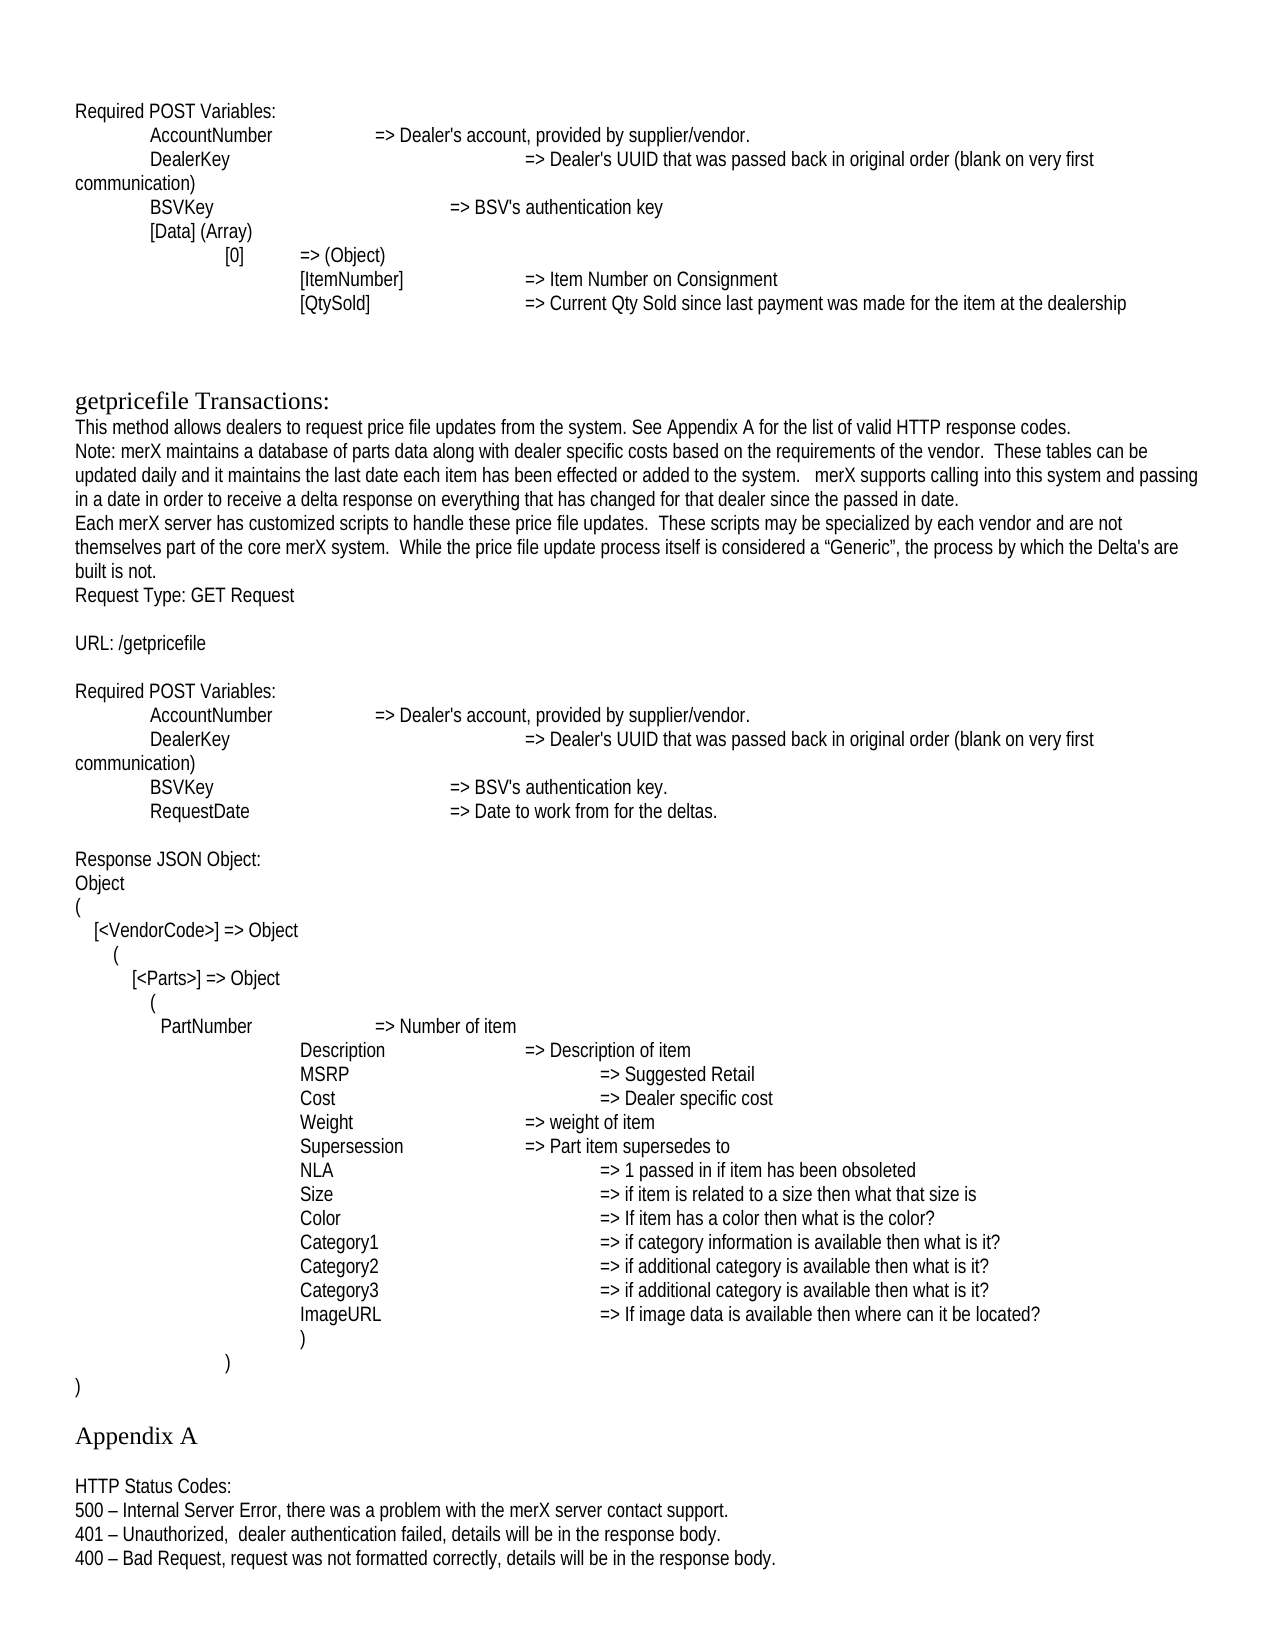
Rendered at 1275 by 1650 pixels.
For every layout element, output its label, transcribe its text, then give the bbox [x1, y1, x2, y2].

text HTTP Status Codes: [75, 1474, 1200, 1498]
text [Data] (Array) [75, 219, 1200, 243]
text [ItemNumber] => Item Number on Consignment [75, 267, 1200, 291]
text 401 – Unauthorized, dealer authentication failed, details will be in the response body. [75, 1522, 1200, 1546]
text Size => if item is related to a size then what that size is [75, 1182, 1200, 1206]
text [0] => (Object) [75, 243, 1200, 267]
text ( [75, 942, 1200, 966]
text Response JSON Object: [75, 846, 1200, 870]
text DealerKey => Dealer's UUID that was passed back in original order (blank on very first communication) [75, 727, 1200, 774]
text Category2 => if additional category is available then what is it? [75, 1254, 1200, 1278]
text BSVKey => BSV's authentication key. [75, 774, 1200, 798]
text Description => Description of item [75, 1038, 1200, 1062]
text Cost => Dealer specific cost [75, 1086, 1200, 1110]
text BSVKey => BSV's authentication key [75, 195, 1200, 219]
text MSRP => Suggested Retail [75, 1062, 1200, 1086]
text ) [75, 1373, 1200, 1397]
text This method allows dealers to request price file updates from the system. See Appendix A for the list of valid HTTP response codes. [75, 415, 1200, 439]
text Note: merX maintains a database of parts data along with dealer specific costs based on the requirements of the vendor. These tables can be updated daily and it maintains the last date each item has been effected or added to the system. merX supports calling into this system and passing in a date in order to receive a delta response on everything that has changed for that dealer since the passed in date. [75, 439, 1200, 511]
text Weight => weight of item [75, 1110, 1200, 1134]
text ( [75, 990, 1200, 1014]
text Request Type: GET Request [75, 583, 1200, 607]
text NLA => 1 passed in if item has been obsoleted [75, 1158, 1200, 1182]
text Category3 => if additional category is available then what is it? [75, 1278, 1200, 1302]
text 500 – Internal Server Error, there was a problem with the merX server contact support. [75, 1498, 1200, 1522]
text ) [75, 1326, 1200, 1349]
text [QtySold] => Current Qty Sold since last payment was made for the item at the dealership [75, 291, 1200, 314]
text 400 – Bad Request, request was not formatted correctly, details will be in the response body. [75, 1546, 1200, 1570]
text URL: /getpricefile [75, 631, 1200, 655]
text AccountNumber => Dealer's account, provided by supplier/vendor. [75, 703, 1200, 727]
text ) [75, 1349, 1200, 1373]
text [<VendorCode>] => Object [75, 918, 1200, 942]
text Object [75, 870, 1200, 894]
text Required POST Variables: [75, 679, 1200, 703]
text getpricefile Transactions: [75, 386, 1200, 415]
text AccountNumber => Dealer's account, provided by supplier/vendor. [75, 123, 1200, 147]
text Category1 => if category information is available then what is it? [75, 1230, 1200, 1254]
text [<Parts>] => Object [75, 966, 1200, 990]
text DealerKey => Dealer's UUID that was passed back in original order (blank on very first communication) [75, 147, 1200, 195]
text RequestDate => Date to work from for the deltas. [75, 798, 1200, 822]
text ( [75, 894, 1200, 918]
text PartNumber => Number of item [75, 1014, 1200, 1038]
text Color => If item has a color then what is the color? [75, 1206, 1200, 1230]
text Required POST Variables: [75, 99, 1200, 123]
text Appendix A [75, 1421, 1200, 1450]
text ImageURL => If image data is available then where can it be located? [75, 1302, 1200, 1326]
text Supersession => Part item supersedes to [75, 1134, 1200, 1158]
text Each merX server has customized scripts to handle these price file updates. These scripts may be specialized by each vendor and are not themselves part of the core merX system. While the price file update process itself is considered a “Generic”, the process by which the Delta's are built is not. [75, 511, 1200, 583]
